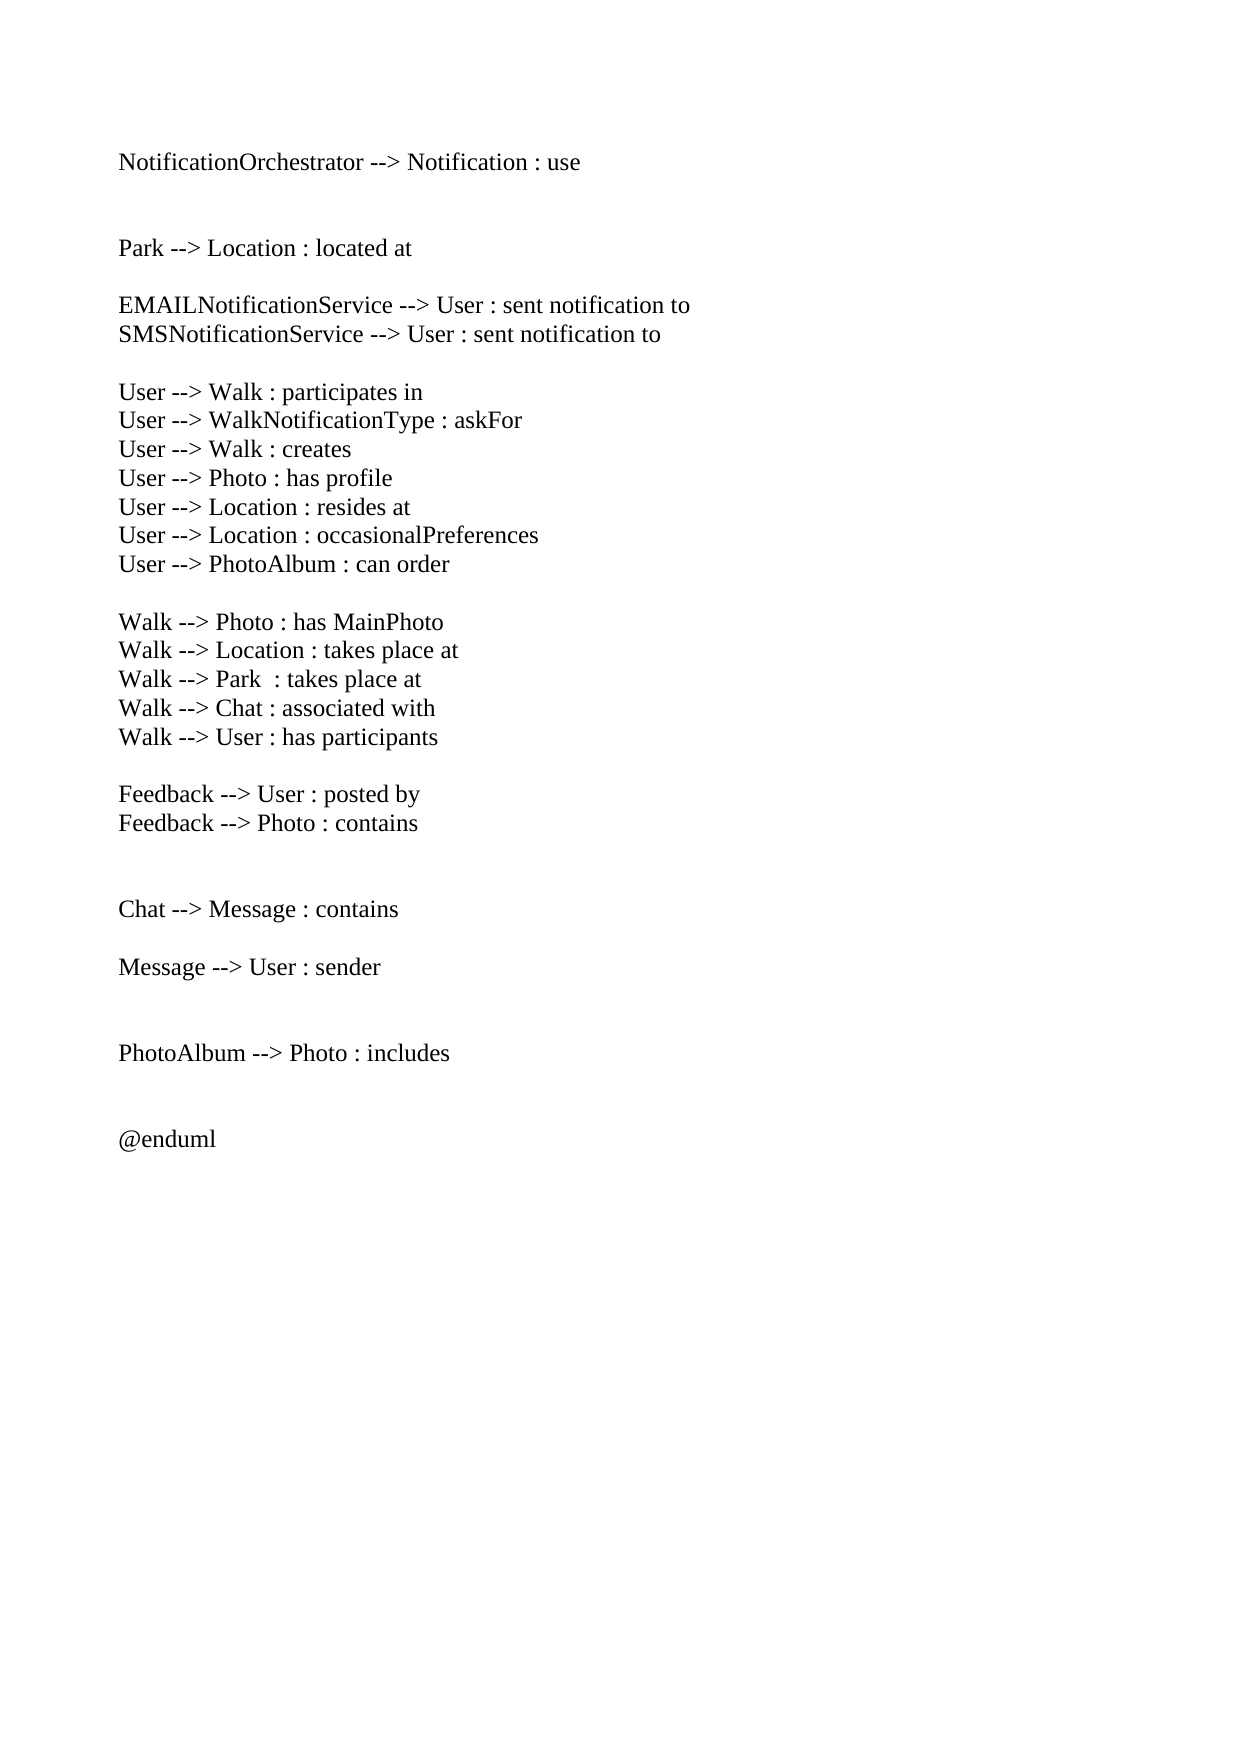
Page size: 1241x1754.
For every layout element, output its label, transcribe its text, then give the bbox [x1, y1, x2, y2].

text NotificationOrchestrator --> Notification : use Park --> Location : located at EMAILNotificationService --> User : sent notification to SMSNotificationService --> User : sent notification to User --> Walk : participates in User --> WalkNotificationType : askFor User --> Walk : creates User --> Photo : has profile User --> Location : resides at User --> Location : occasionalPreferences User --> PhotoAlbum : can order Walk --> Photo : has MainPhoto Walk --> Location : takes place at Walk --> Park : takes place at Walk --> Chat : associated with Walk --> User : has participants Feedback --> User : posted by Feedback --> Photo : contains Chat --> Message : contains Message --> User : sender PhotoAlbum --> Photo : includes @enduml [118, 118, 1122, 1153]
